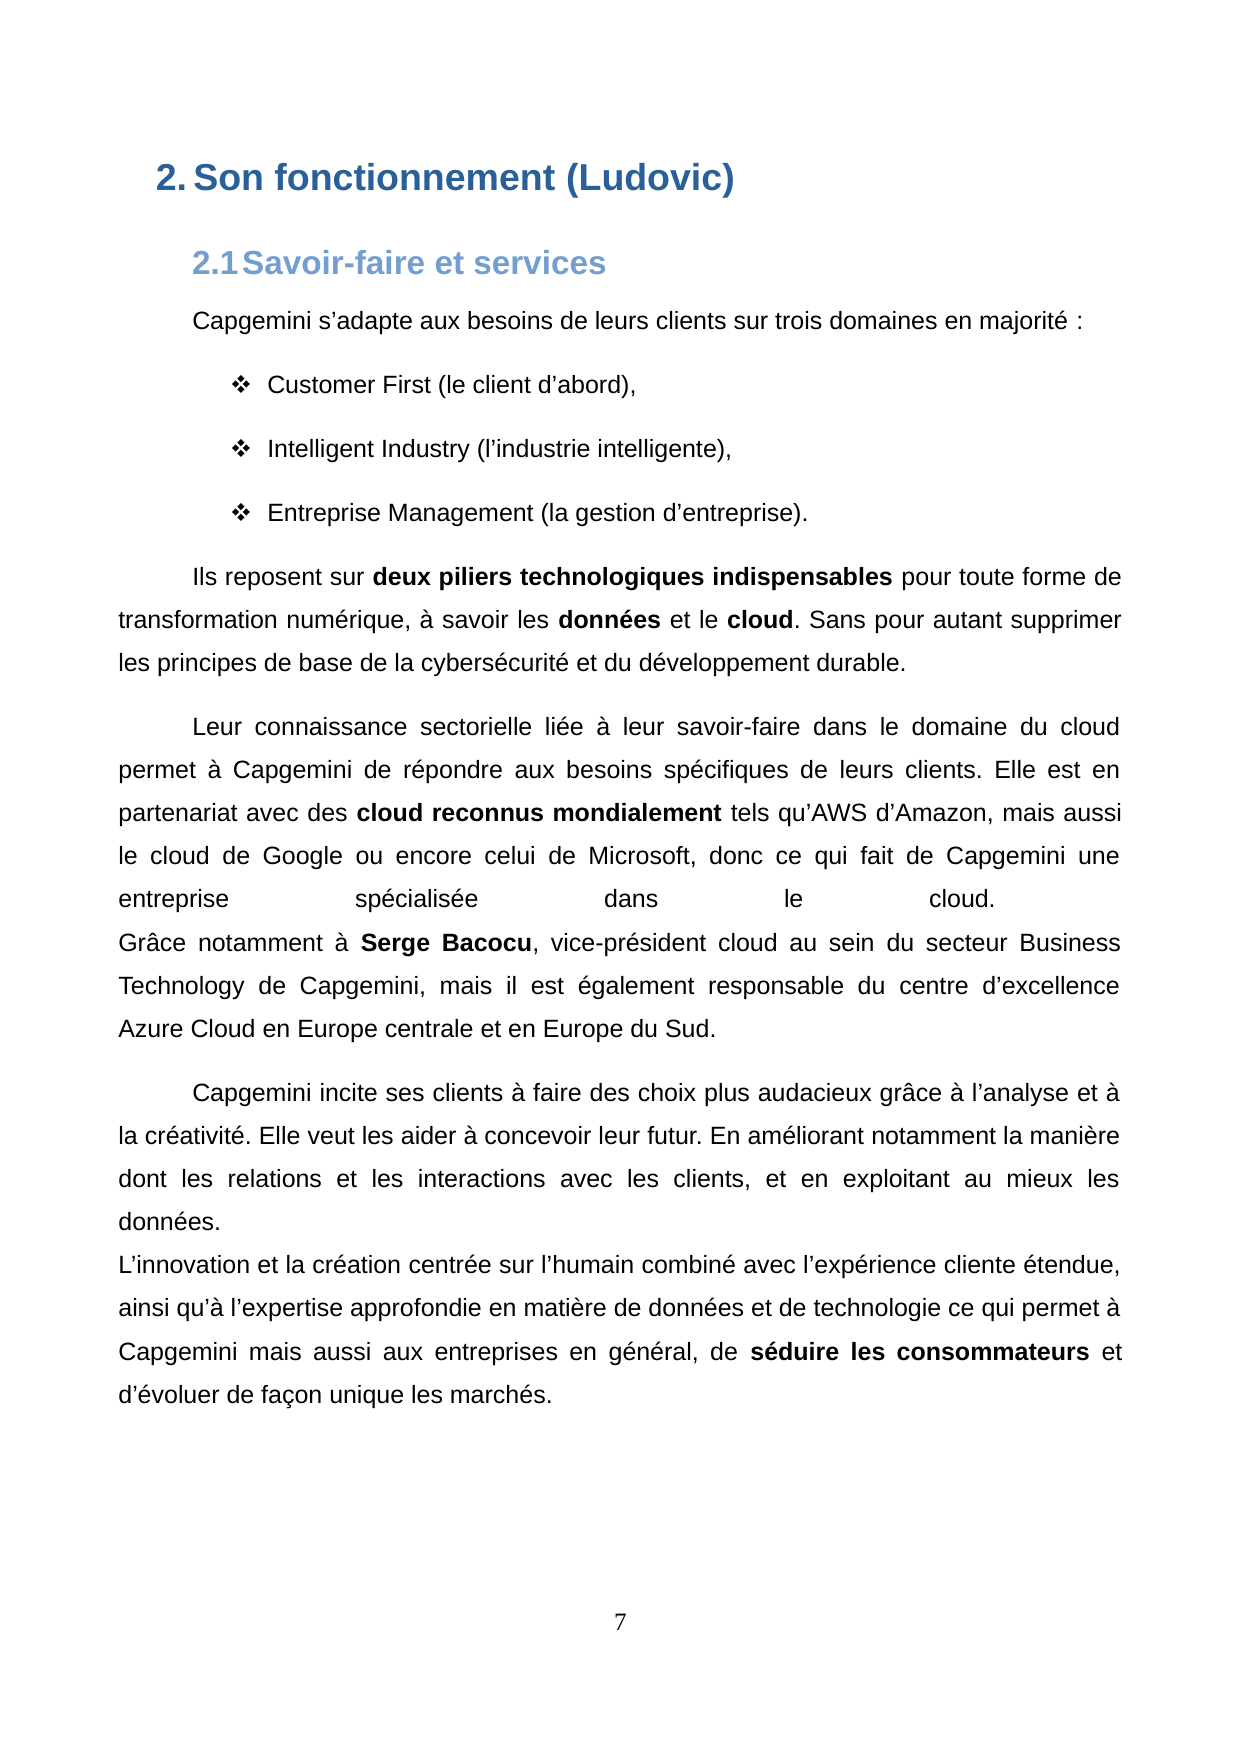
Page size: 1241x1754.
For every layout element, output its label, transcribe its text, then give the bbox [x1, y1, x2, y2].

list Intelligent Industry (l’industrie intelligente), [229, 434, 1122, 462]
list Entreprise Management (la gestion d’entreprise). [229, 498, 1122, 527]
subtitle Son fonctionnement (Ludovic) [156, 156, 1122, 199]
text Ils reposent sur deux piliers technologiques indispensables pour toute forme de transformation numérique, à savoir les données et le cloud. Sans pour autant supprimer les principes de base de la cybersécurité et du développement durable. [118, 562, 1122, 677]
list Customer First (le client d’abord), [229, 369, 1122, 398]
text Capgemini s’adapte aux besoins de leurs clients sur trois domaines en majorité : [118, 306, 1122, 334]
text Leur connaissance sectorielle liée à leur savoir-faire dans le domaine du cloud permet à Capgemini de répondre aux besoins spécifiques de leurs clients. Elle est en partenariat avec des cloud reconnus mondialement tels qu’AWS d’Amazon, mais aussi le cloud de Google ou encore celui de Microsoft, donc ce qui fait de Capgemini une entreprise spécialisée dans le cloud. Grâce notamment à Serge Bacocu, vice-président cloud au sein du secteur Business Technology de Capgemini, mais il est également responsable du centre d’excellence Azure Cloud en Europe centrale et en Europe du Sud. [118, 712, 1122, 1043]
subtitle Savoir-faire et services [192, 243, 1122, 281]
text Capgemini incite ses clients à faire des choix plus audacieux grâce à l’analyse et à la créativité. Elle veut les aider à concevoir leur futur. En améliorant notamment la manière dont les relations et les interactions avec les clients, et en exploitant au mieux les données. L’innovation et la création centrée sur l’humain combiné avec l’expérience cliente étendue, ainsi qu’à l’expertise approfondie en matière de données et de technologie ce qui permet à Capgemini mais aussi aux entreprises en général, de séduire les consommateurs et d’évoluer de façon unique les marchés. [118, 1078, 1122, 1408]
